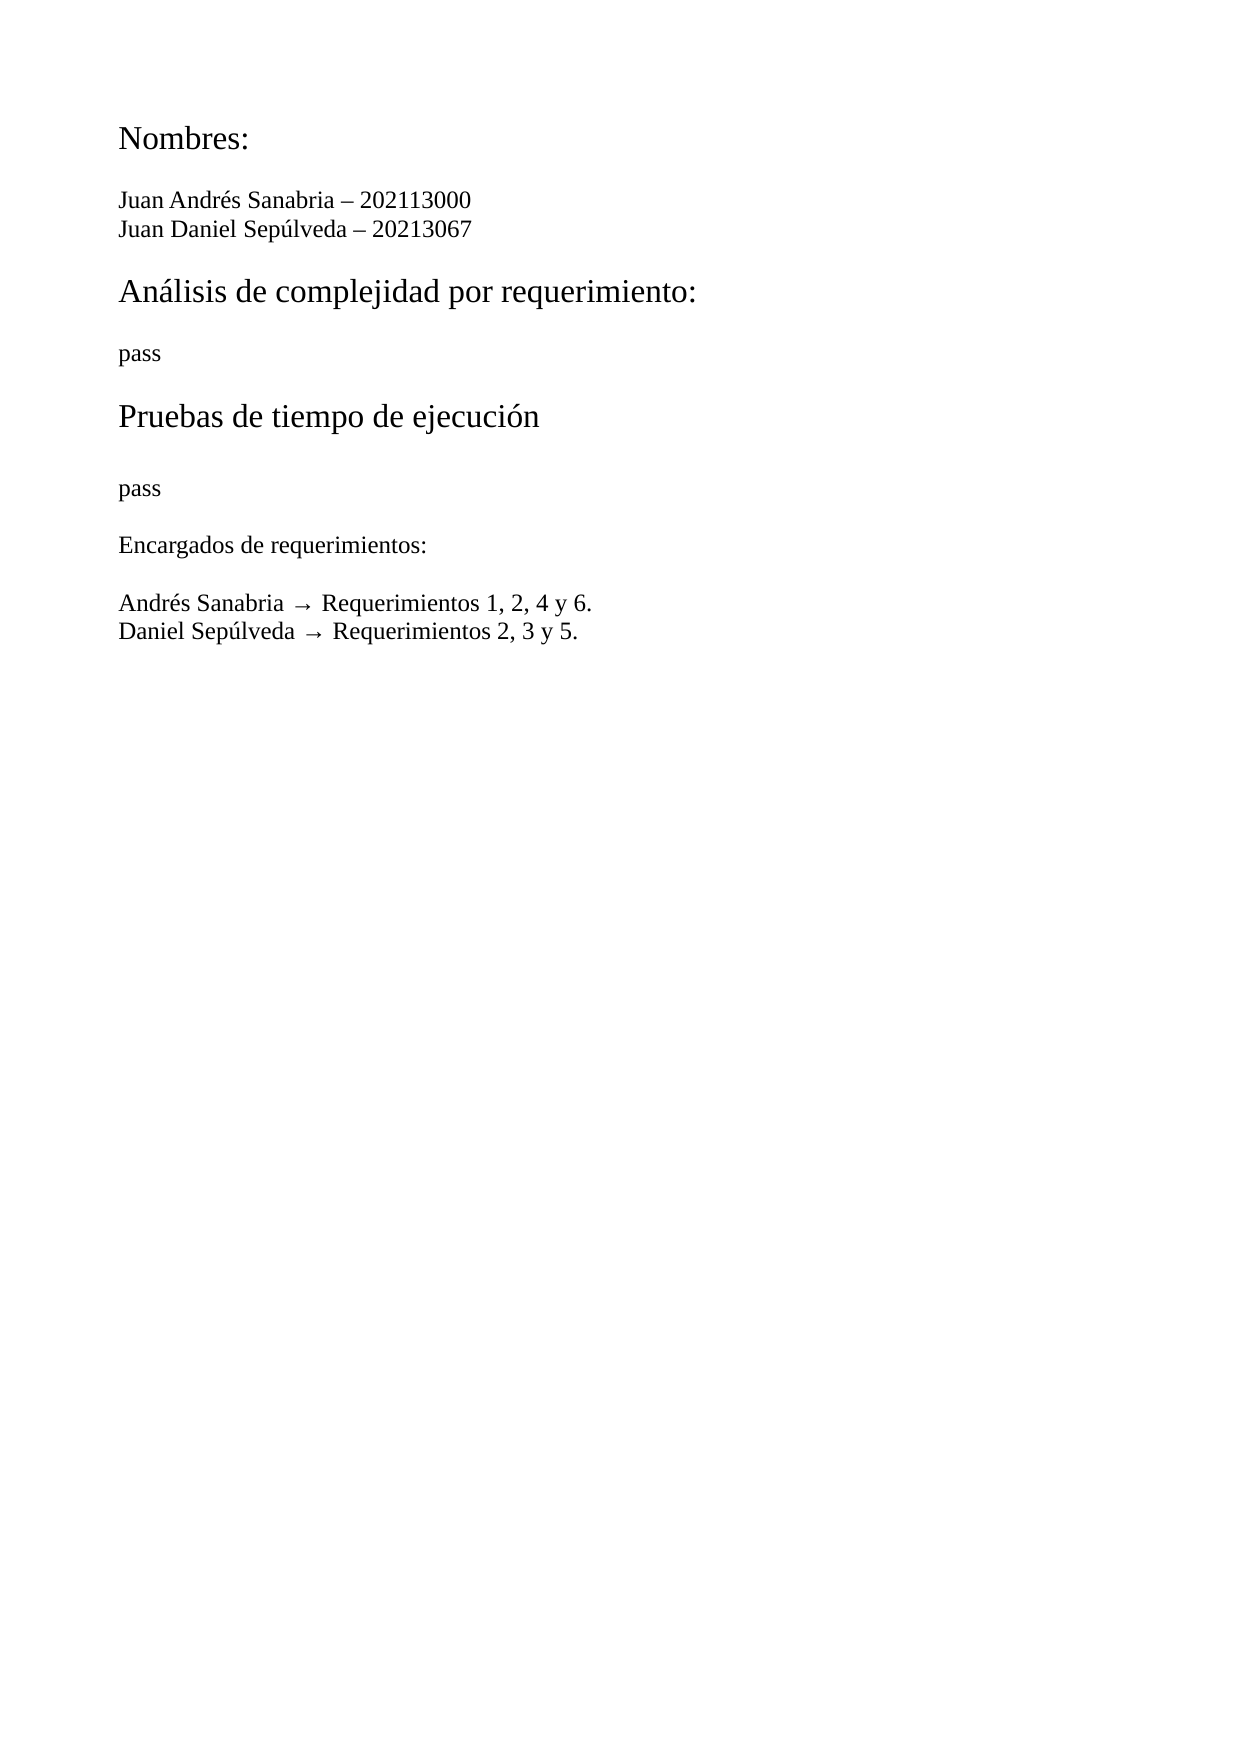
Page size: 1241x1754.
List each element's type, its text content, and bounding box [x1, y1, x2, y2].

text Pruebas de tiempo de ejecución [118, 396, 1122, 434]
text Nombres: [118, 118, 1122, 156]
text pass [118, 338, 1122, 367]
text Andrés Sanabria → Requerimientos 1, 2, 4 y 6. [118, 588, 1122, 616]
text Análisis de complejidad por requerimiento: [118, 271, 1122, 310]
text Juan Andrés Sanabria – 202113000 [118, 185, 1122, 214]
text Juan Daniel Sepúlveda – 20213067 [118, 214, 1122, 243]
text pass [118, 473, 1122, 501]
text Encargados de requerimientos: [118, 530, 1122, 559]
text Daniel Sepúlveda → Requerimientos 2, 3 y 5. [118, 616, 1122, 645]
